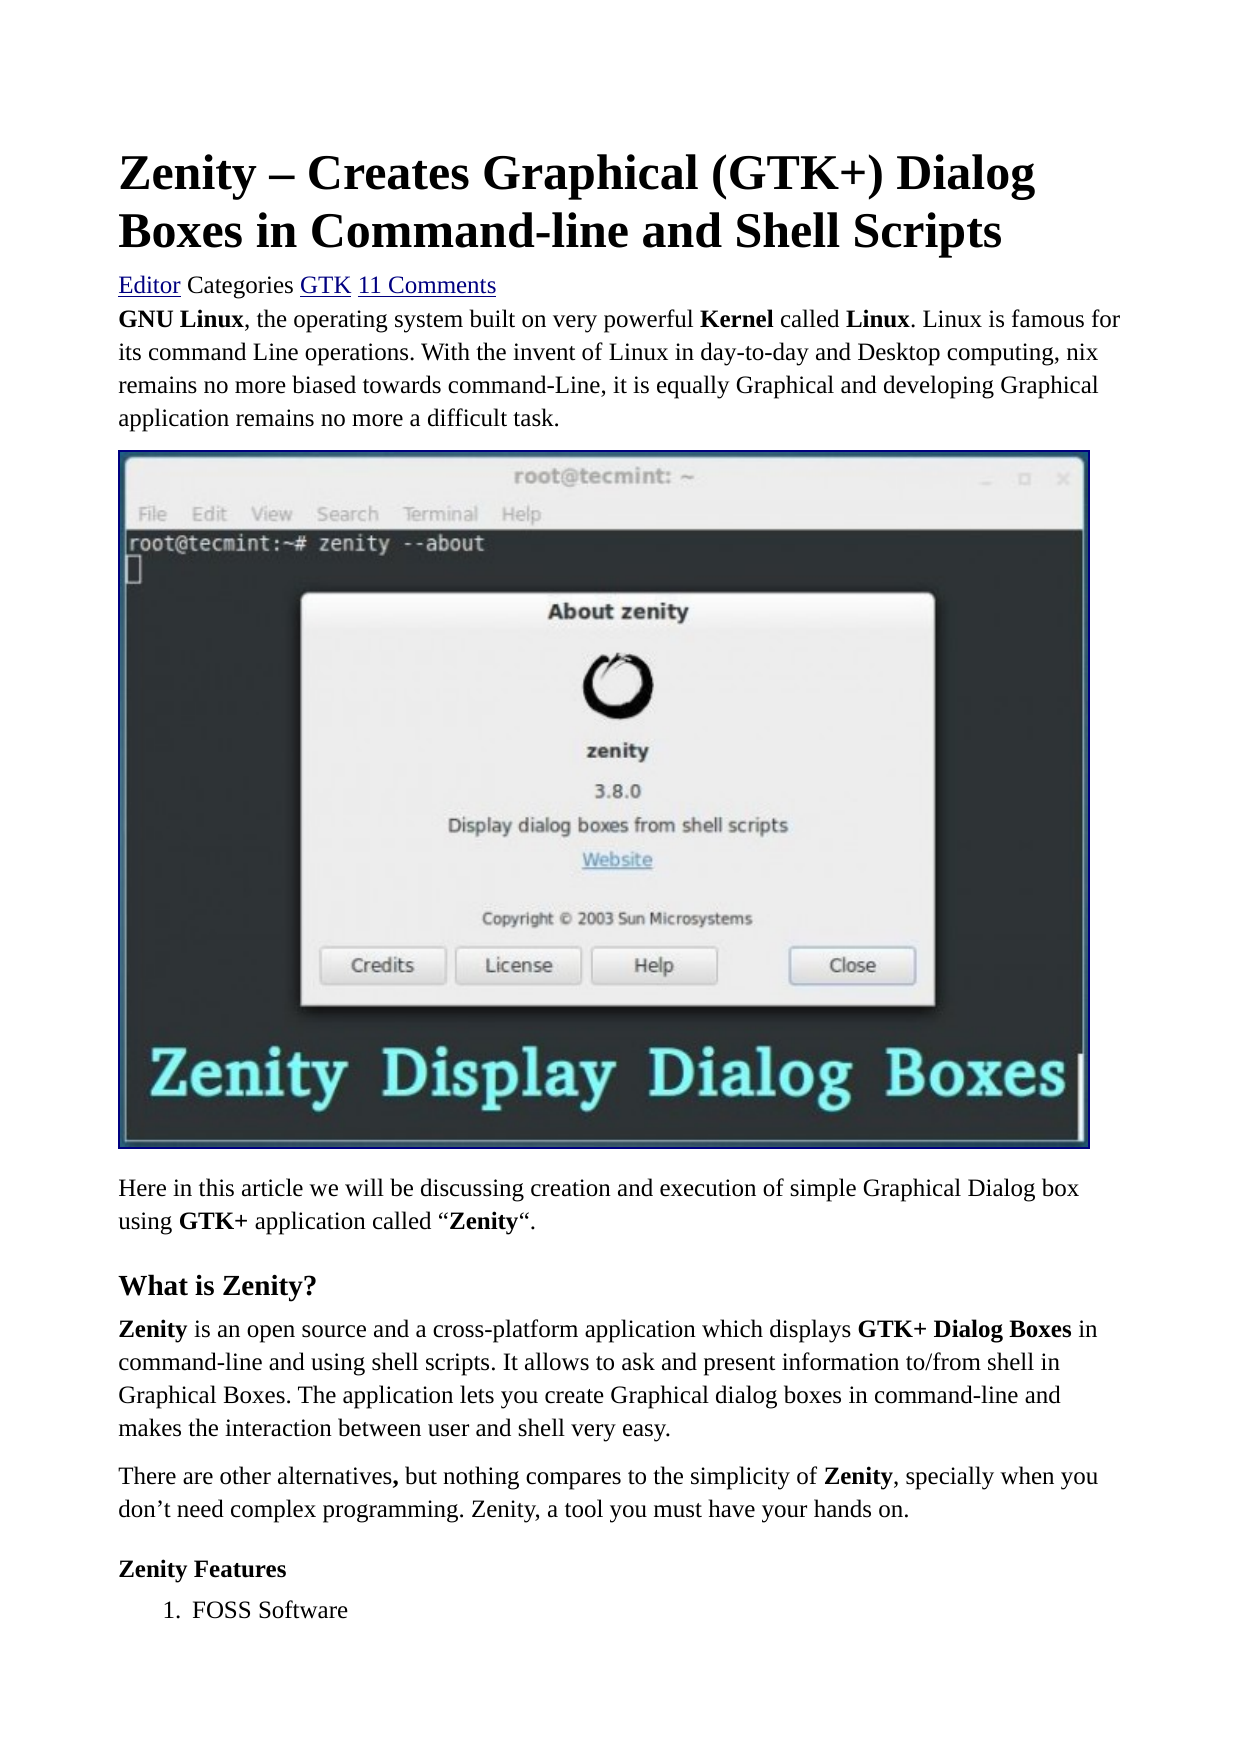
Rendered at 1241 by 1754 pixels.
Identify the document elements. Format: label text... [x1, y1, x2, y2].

list FOSS Software [162, 1595, 1122, 1624]
subtitle What is Zenity? [118, 1268, 1122, 1302]
subtitle Zenity – Creates Graphical (GTK+) Dialog Boxes in Command-line and Shell Scripts [118, 143, 1122, 258]
text There are other alternatives, but nothing compares to the simplicity of Zenity, specially when you don’t need complex programming. Zenity, a tool you must have your hands on. [118, 1461, 1122, 1523]
text Here in this article we will be discussing creation and execution of simple Graphical Dialog box using GTK+ application called “Zenity“. [118, 1173, 1122, 1235]
text Editor Categories GTK 11 Comments [118, 271, 1122, 299]
text GNU Linux, the operating system built on very powerful Kernel called Linux. Linux is famous for its command Line operations. With the invent of Linux in day-to-day and Desktop computing, nix remains no more biased towards command-Line, it is equally Graphical and developing Graphical application remains no more a difficult task. [118, 304, 1122, 431]
text Zenity is an open source and a cross-platform application which displays GTK+ Dialog Boxes in command-line and using shell scripts. It allows to ask and present information to/from shell in Graphical Boxes. The application lets you create Graphical dialog boxes in command-line and makes the interaction between user and shell very easy. [118, 1314, 1122, 1442]
picture [120, 452, 1088, 1147]
subtitle Zenity Features [118, 1554, 1122, 1583]
